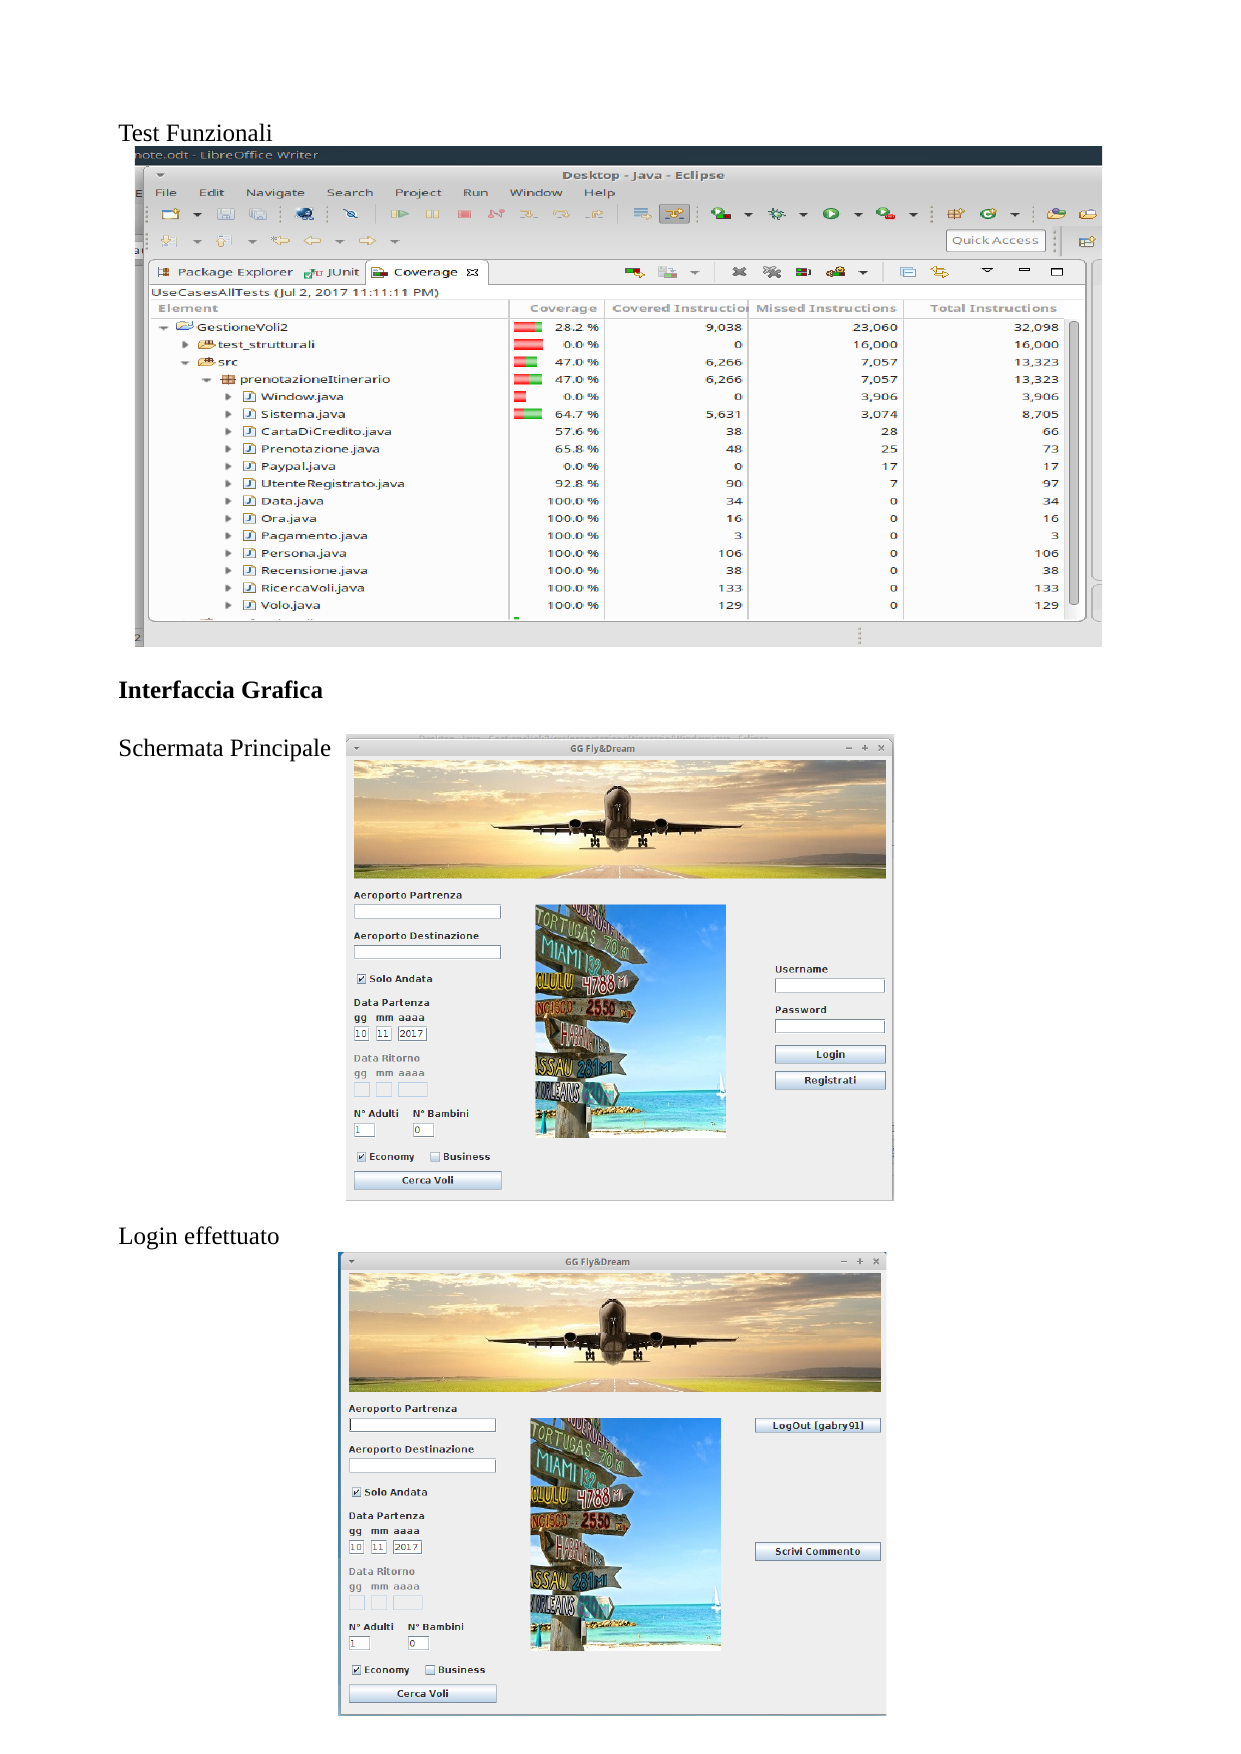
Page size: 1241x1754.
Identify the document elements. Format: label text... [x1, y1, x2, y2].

text Schermata Principale [118, 733, 1122, 761]
text Login effettuato [118, 1221, 1122, 1250]
picture [338, 1252, 887, 1716]
picture [134, 146, 1103, 647]
text Interfaccia Grafica [118, 675, 1122, 704]
text Test Funzionali [118, 118, 1122, 147]
picture [346, 734, 895, 1201]
